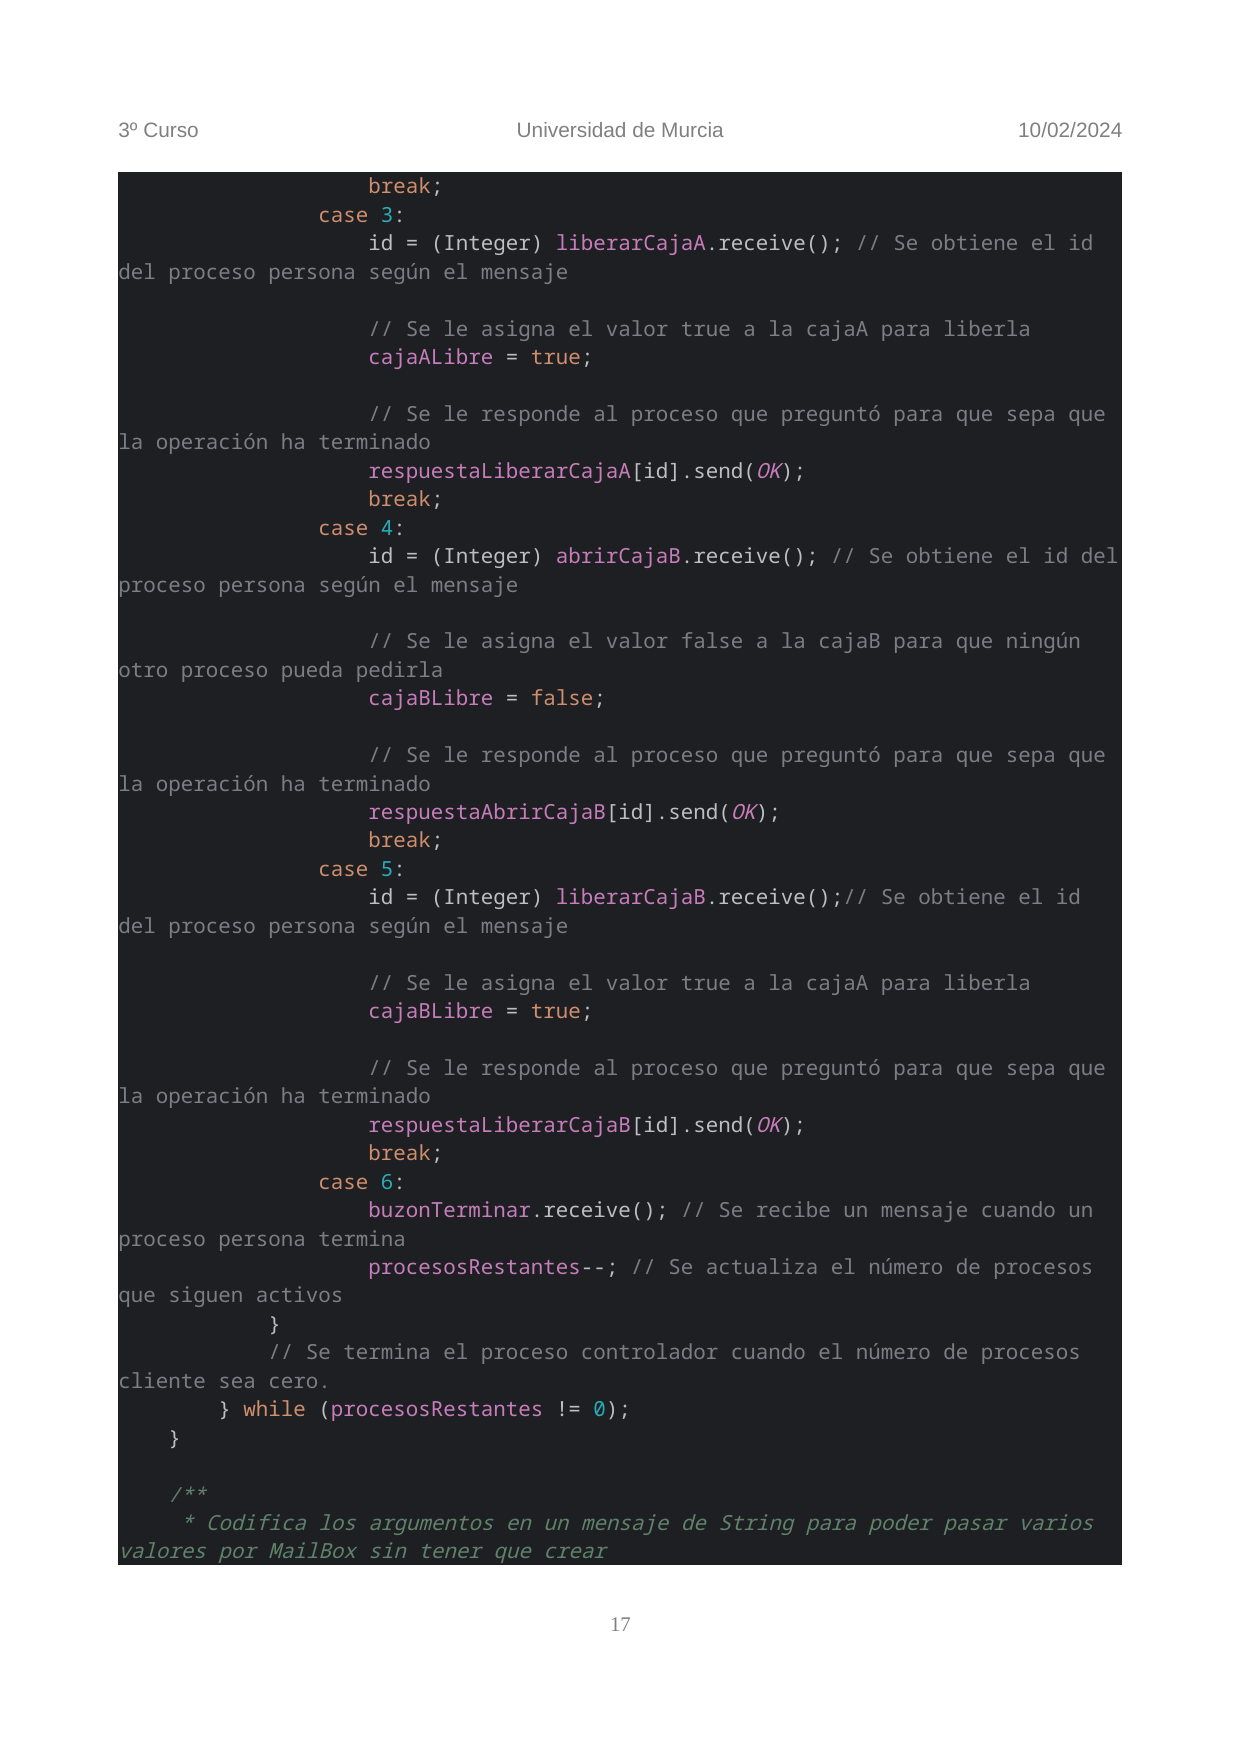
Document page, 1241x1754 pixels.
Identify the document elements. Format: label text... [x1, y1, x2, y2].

text break; case 3: id = (Integer) liberarCajaA.receive(); // Se obtiene el id del proceso persona según el mensaje // Se le asigna el valor true a la cajaA para liberla cajaALibre = true; // Se le responde al proceso que preguntó para que sepa que la operación ha terminado respuestaLiberarCajaA[id].send(OK); break; case 4: id = (Integer) abrirCajaB.receive(); // Se obtiene el id del proceso persona según el mensaje // Se le asigna el valor false a la cajaB para que ningún otro proceso pueda pedirla cajaBLibre = false; // Se le responde al proceso que preguntó para que sepa que la operación ha terminado respuestaAbrirCajaB[id].send(OK); break; case 5: id = (Integer) liberarCajaB.receive();// Se obtiene el id del proceso persona según el mensaje // Se le asigna el valor true a la cajaA para liberla cajaBLibre = true; // Se le responde al proceso que preguntó para que sepa que la operación ha terminado respuestaLiberarCajaB[id].send(OK); break; case 6: buzonTerminar.receive(); // Se recibe un mensaje cuando un proceso persona termina procesosRestantes--; // Se actualiza el número de procesos que siguen activos } // Se termina el proceso controlador cuando el número de procesos cliente sea cero. } while (procesosRestantes != 0); } /** * Codifica los argumentos en un mensaje de String para poder pasar varios valores por MailBox sin tener que crear [118, 172, 1122, 1565]
